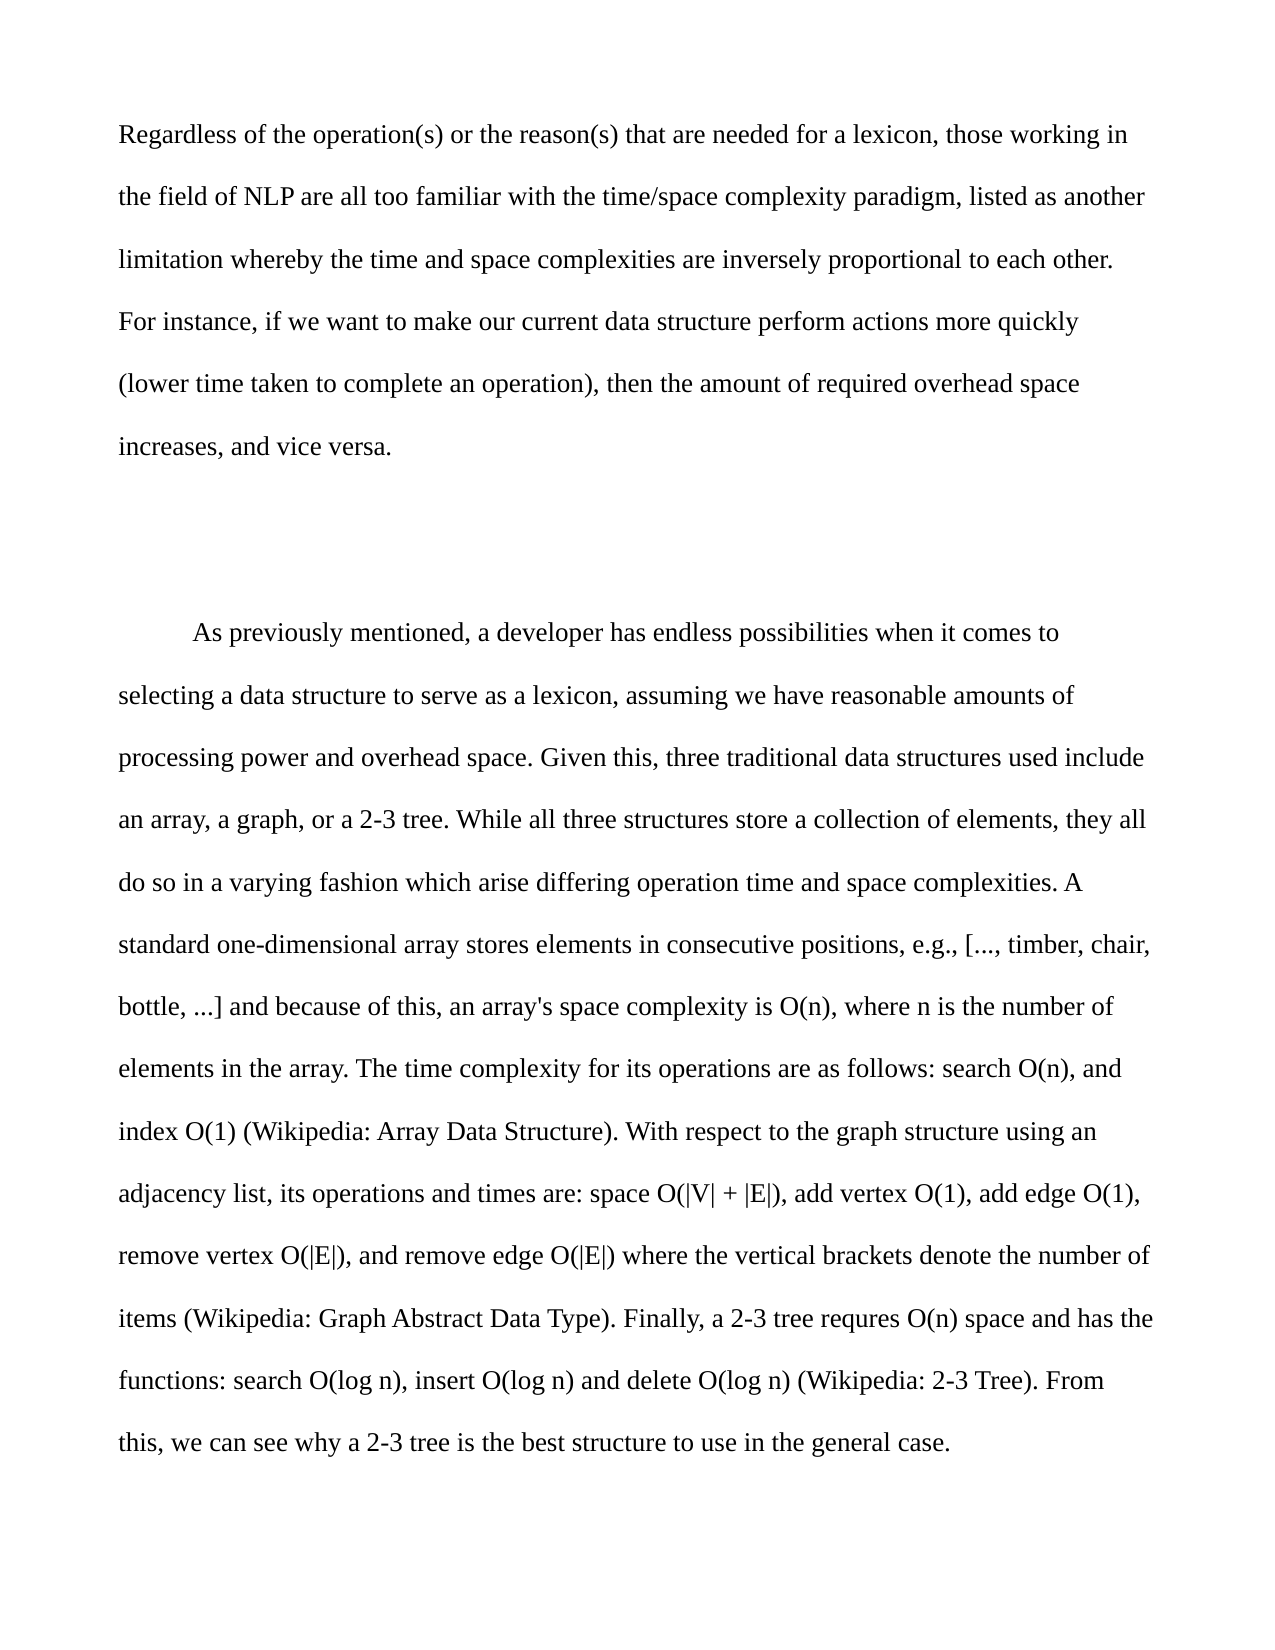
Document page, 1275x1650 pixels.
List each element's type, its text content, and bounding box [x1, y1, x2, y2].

text As previously mentioned, a developer has endless possibilities when it comes to selecting a data structure to serve as a lexicon, assuming we have reasonable amounts of processing power and overhead space. Given this, three traditional data structures used include an array, a graph, or a 2-3 tree. While all three structures store a collection of elements, they all do so in a varying fashion which arise differing operation time and space complexities. A standard one-dimensional array stores elements in consecutive positions, e.g., [..., timber, chair, bottle, ...] and because of this, an array's space complexity is O(n), where n is the number of elements in the array. The time complexity for its operations are as follows: search O(n), and index O(1) (Wikipedia: Array Data Structure). With respect to the graph structure using an adjacency list, its operations and times are: space O(|V| + |E|), add vertex O(1), add edge O(1), remove vertex O(|E|), and remove edge O(|E|) where the vertical brackets denote the number of items (Wikipedia: Graph Abstract Data Type). Finally, a 2-3 tree requres O(n) space and has the functions: search O(log n), insert O(log n) and delete O(log n) (Wikipedia: 2-3 Tree). From this, we can see why a 2-3 tree is the best structure to use in the general case. [118, 616, 1157, 1457]
text Regardless of the operation(s) or the reason(s) that are needed for a lexicon, those working in the field of NLP are all too familiar with the time/space complexity paradigm, listed as another limitation whereby the time and space complexities are inversely proportional to each other. For instance, if we want to make our current data structure perform actions more quickly (lower time taken to complete an operation), then the amount of required overhead space increases, and vice versa. [118, 118, 1157, 461]
